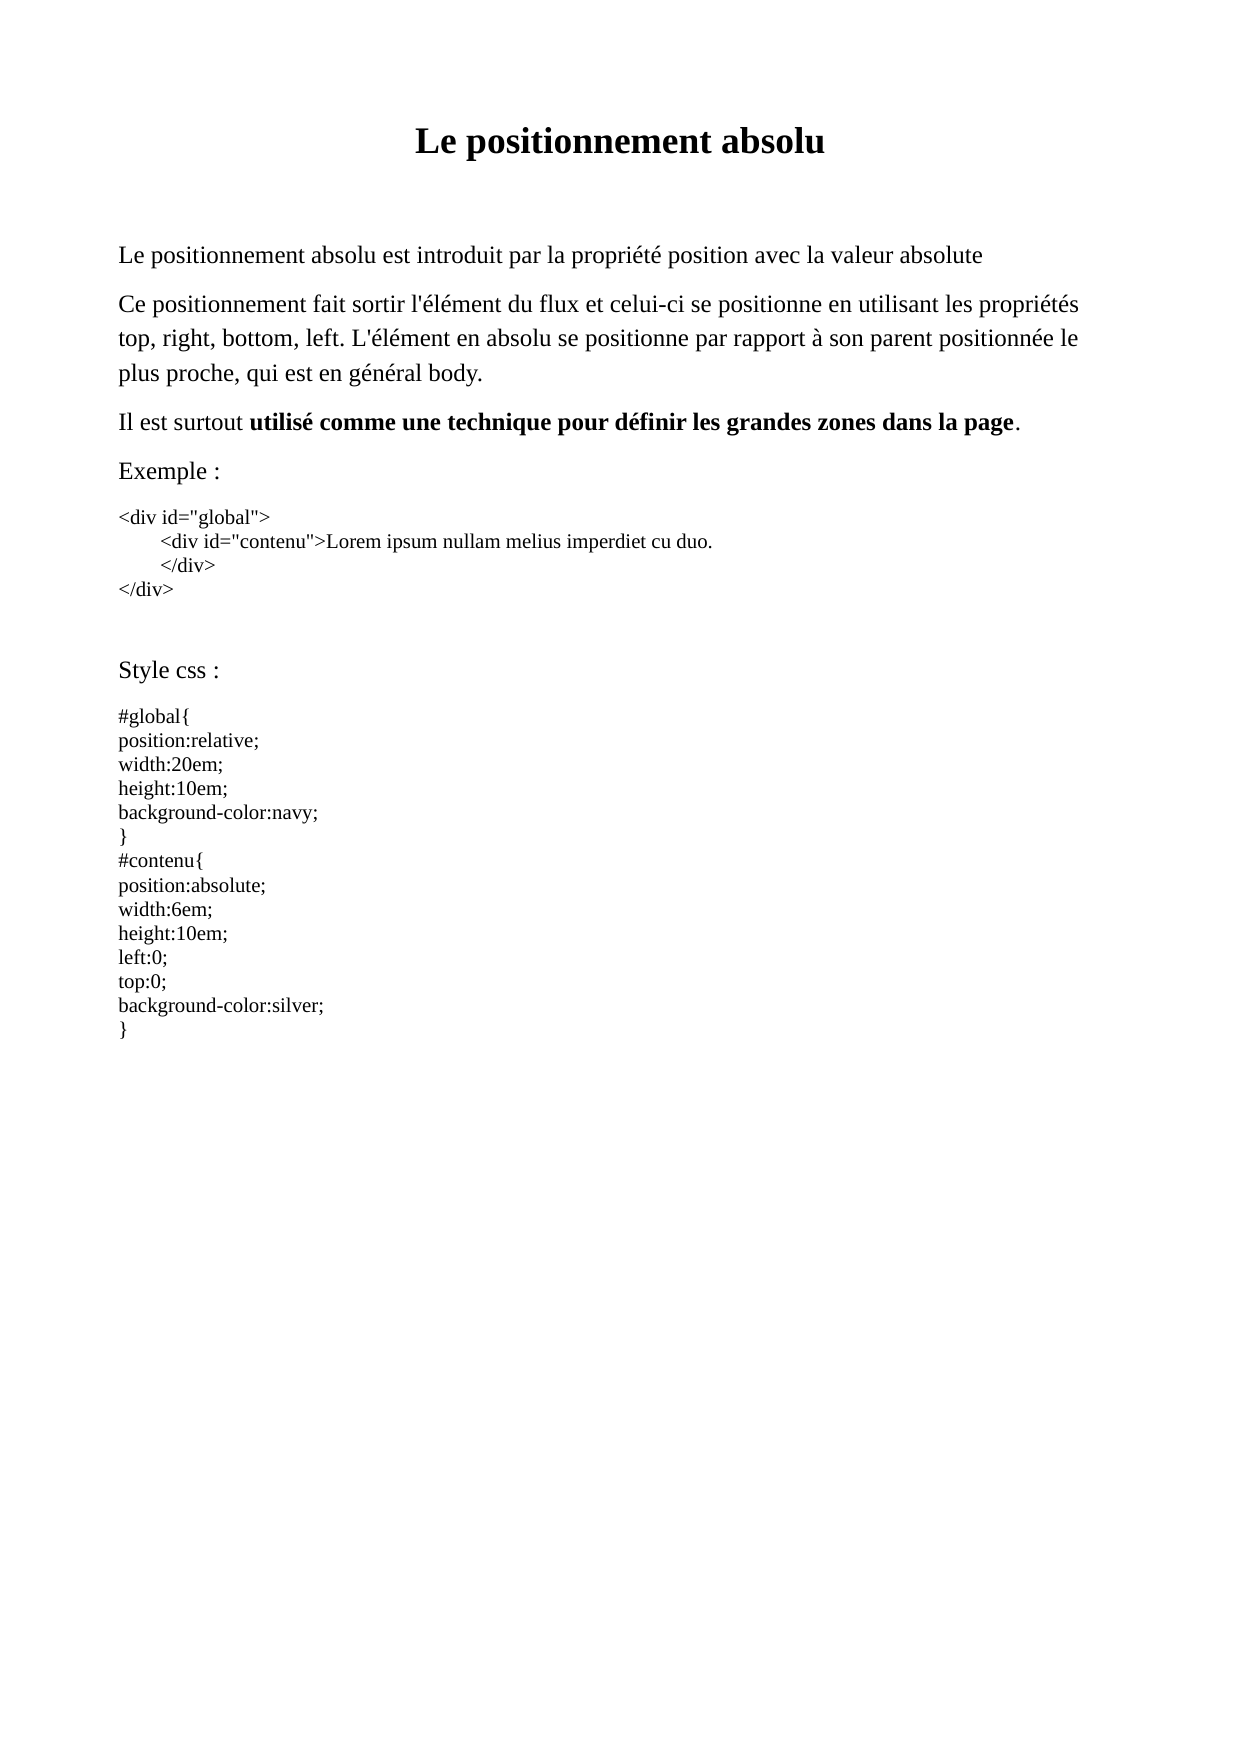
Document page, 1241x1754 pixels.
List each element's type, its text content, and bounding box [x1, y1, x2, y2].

text height:10em; [118, 776, 1122, 800]
text Style css : [118, 655, 1122, 684]
text position:absolute; [118, 872, 1122, 897]
text width:6em; [118, 897, 1122, 921]
text Exemple : [118, 456, 1122, 485]
text left:0; [118, 945, 1122, 969]
subtitle Le positionnement absolu [118, 118, 1122, 161]
text #contenu{ [118, 848, 1122, 872]
text #global{ [118, 704, 1122, 728]
text </div> [118, 553, 1122, 577]
text width:20em; [118, 752, 1122, 776]
text Il est surtout utilisé comme une technique pour définir les grandes zones dans la page. [118, 407, 1122, 436]
text </div> [118, 577, 1122, 601]
text } [118, 824, 1122, 848]
text } [118, 1017, 1122, 1041]
text background-color:silver; [118, 993, 1122, 1017]
text <div id="contenu">Lorem ipsum nullam melius imperdiet cu duo. [118, 529, 1122, 553]
text top:0; [118, 969, 1122, 993]
text position:relative; [118, 728, 1122, 752]
text height:10em; [118, 921, 1122, 945]
text background-color:navy; [118, 800, 1122, 824]
text <div id="global"> [118, 505, 1122, 529]
text Le positionnement absolu est introduit par la propriété position avec la valeur absolute [118, 240, 1122, 269]
text Ce positionnement fait sortir l'élément du flux et celui-ci se positionne en utilisant les propriétés top, right, bottom, left. L'élément en absolu se positionne par rapport à son parent positionnée le plus proche, qui est en général body. [118, 289, 1122, 387]
